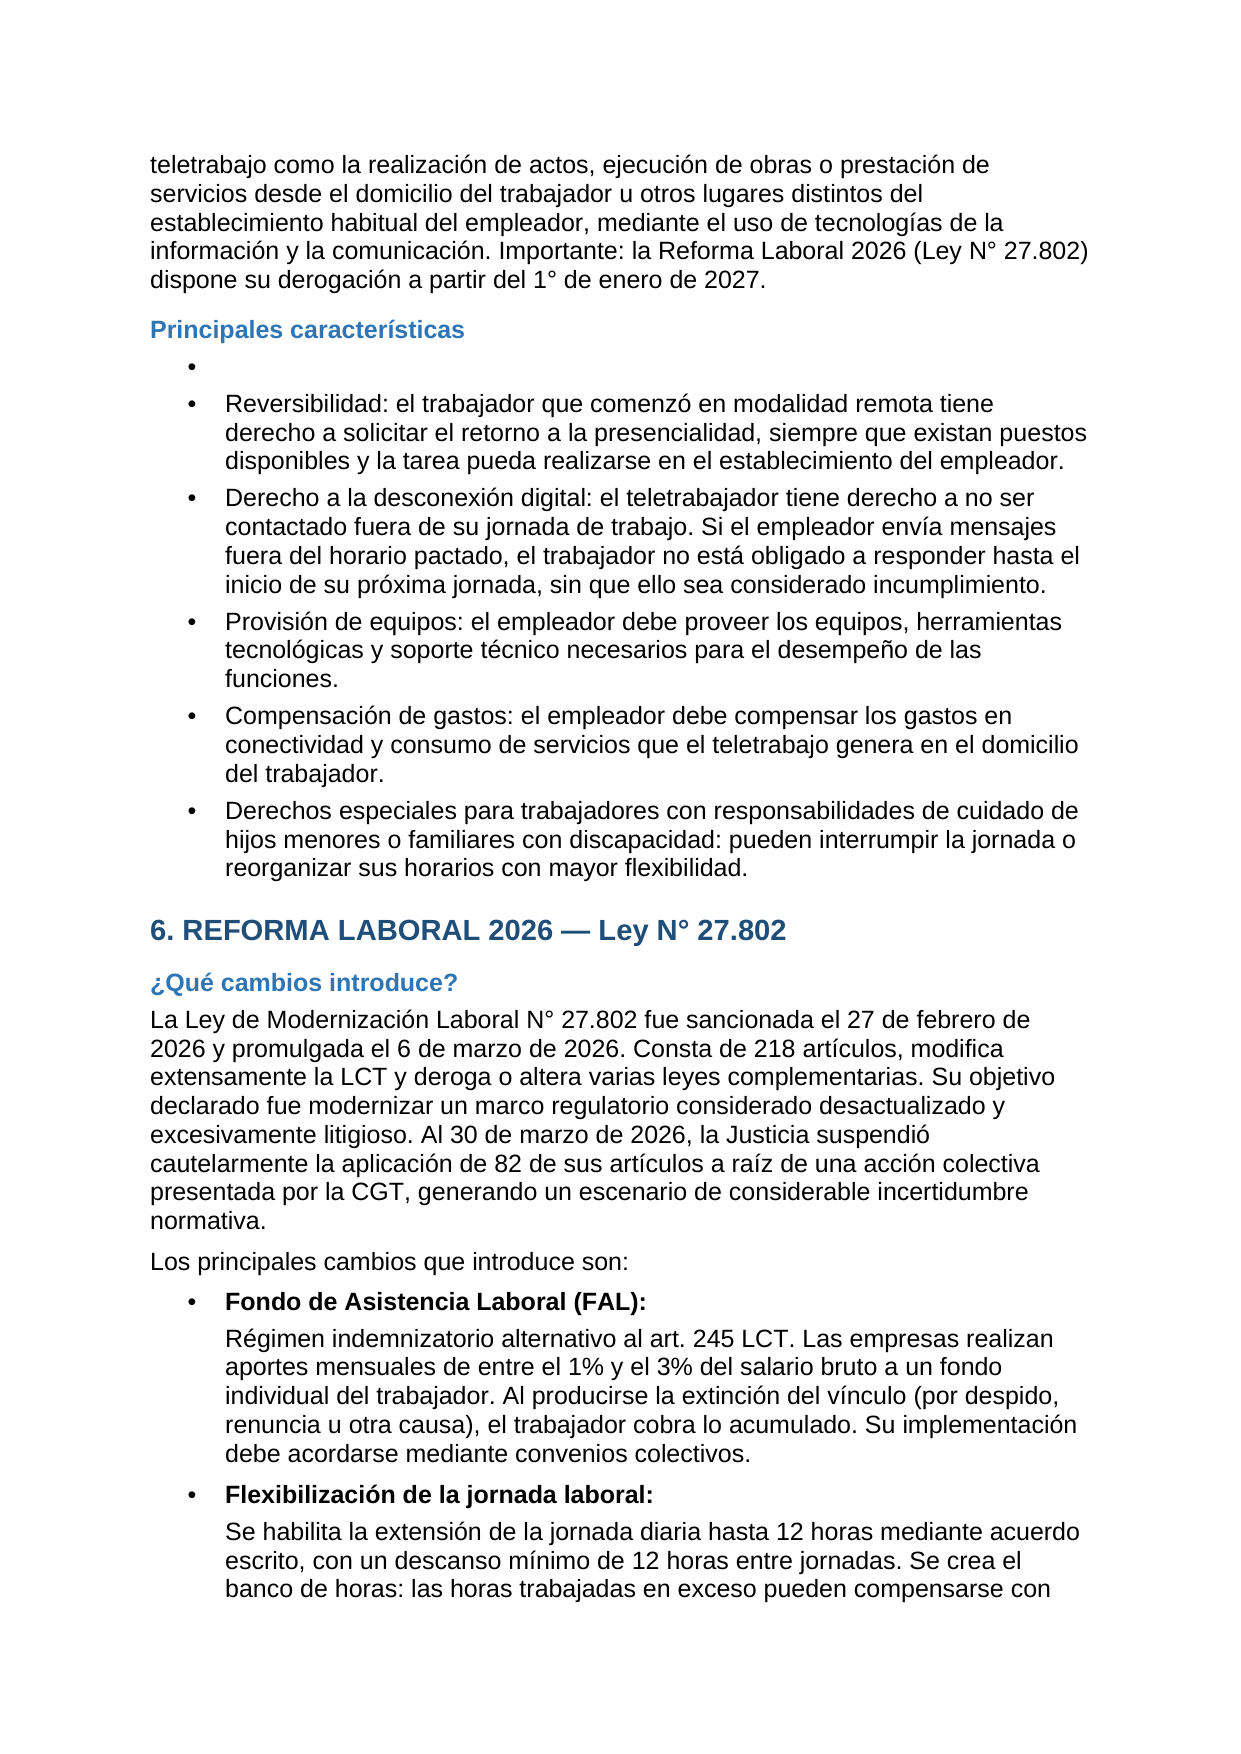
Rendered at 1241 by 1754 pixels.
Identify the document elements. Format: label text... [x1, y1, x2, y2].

list Flexibilización de la jornada laboral: [187, 1480, 1090, 1508]
list Fondo de Asistencia Laboral (FAL): [187, 1286, 1090, 1315]
subtitle 6. REFORMA LABORAL 2026 — Ley N° 27.802 [150, 913, 1090, 947]
subtitle ¿Qué cambios introduce? [150, 968, 1090, 996]
text Régimen indemnizatorio alternativo al art. 245 LCT. Las empresas realizan aportes mensuales de entre el 1% y el 3% del salario bruto a un fondo individual del trabajador. Al producirse la extinción del vínculo (por despido, renuncia u otra causa), el trabajador cobra lo acumulado. Su implementación debe acordarse mediante convenios colectivos. [225, 1323, 1090, 1467]
list Derechos especiales para trabajadores con responsabilidades de cuidado de hijos menores o familiares con discapacidad: pueden interrumpir la jornada o reorganizar sus horarios con mayor flexibilidad. [187, 796, 1090, 882]
list Reversibilidad: el trabajador que comenzó en modalidad remota tiene derecho a solicitar el retorno a la presencialidad, siempre que existan puestos disponibles y la tarea pueda realizarse en el establecimiento del empleador. [187, 389, 1090, 475]
text La Ley de Modernización Laboral N° 27.802 fue sancionada el 27 de febrero de 2026 y promulgada el 6 de marzo de 2026. Consta de 218 artículos, modifica extensamente la LCT y deroga o altera varias leyes complementarias. Su objetivo declarado fue modernizar un marco regulatorio considerado desactualizado y excesivamente litigioso. Al 30 de marzo de 2026, la Justicia suspendió cautelarmente la aplicación de 82 de sus artículos a raíz de una acción colectiva presentada por la CGT, generando un escenario de considerable incertidumbre normativa. [150, 1005, 1090, 1235]
list Derecho a la desconexión digital: el teletrabajador tiene derecho a no ser contactado fuera de su jornada de trabajo. Si el empleador envía mensajes fuera del horario pactado, el trabajador no está obligado a responder hasta el inicio de su próxima jornada, sin que ello sea considerado incumplimiento. [187, 483, 1090, 598]
text Se habilita la extensión de la jornada diaria hasta 12 horas mediante acuerdo escrito, con un descanso mínimo de 12 horas entre jornadas. Se crea el banco de horas: las horas trabajadas en exceso pueden compensarse con [225, 1517, 1090, 1603]
text Los principales cambios que introduce son: [150, 1247, 1090, 1276]
subtitle Principales características [150, 314, 1090, 343]
list Provisión de equipos: el empleador debe proveer los equipos, herramientas tecnológicas y soporte técnico necesarios para el desempeño de las funciones. [187, 607, 1090, 693]
list Compensación de gastos: el empleador debe compensar los gastos en conectividad y consumo de servicios que el teletrabajo genera en el domicilio del trabajador. [187, 701, 1090, 787]
text teletrabajo como la realización de actos, ejecución de obras o prestación de servicios desde el domicilio del trabajador u otros lugares distintos del establecimiento habitual del empleador, mediante el uso de tecnologías de la información y la comunicación. Importante: la Reforma Laboral 2026 (Ley N° 27.802) dispone su derogación a partir del 1° de enero de 2027. [150, 150, 1090, 294]
